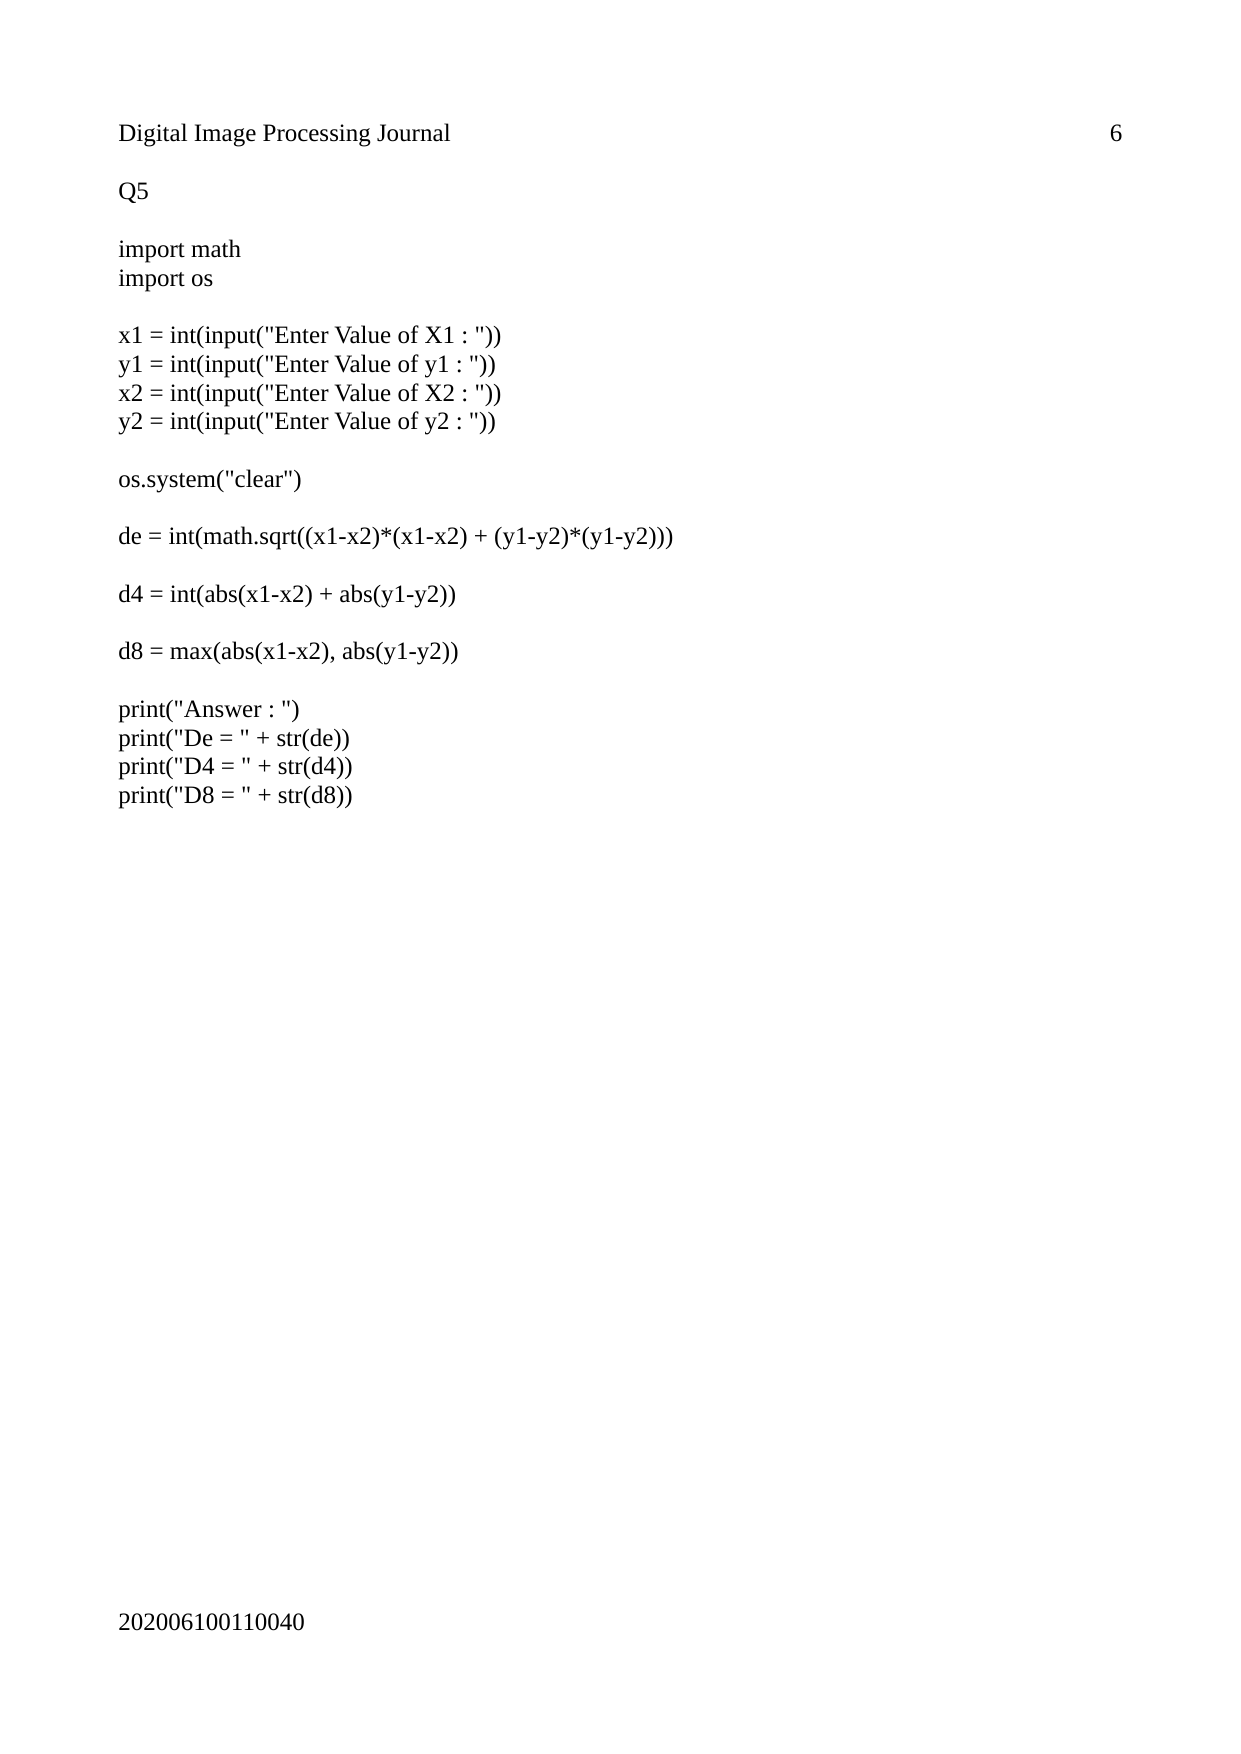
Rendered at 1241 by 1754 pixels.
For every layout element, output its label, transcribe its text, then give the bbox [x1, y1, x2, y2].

text x2 = int(input("Enter Value of X2 : ")) [118, 378, 1122, 406]
text print("D4 = " + str(d4)) [118, 751, 1122, 780]
text print("D8 = " + str(d8)) [118, 780, 1122, 809]
text de = int(math.sqrt((x1-x2)*(x1-x2) + (y1-y2)*(y1-y2))) [118, 521, 1122, 550]
text import math [118, 234, 1122, 263]
text os.system("clear") [118, 464, 1122, 493]
text y1 = int(input("Enter Value of y1 : ")) [118, 349, 1122, 378]
text d4 = int(abs(x1-x2) + abs(y1-y2)) [118, 579, 1122, 608]
text import os [118, 263, 1122, 291]
text Q5 [118, 176, 1122, 205]
text y2 = int(input("Enter Value of y2 : ")) [118, 406, 1122, 435]
text print("Answer : ") [118, 694, 1122, 723]
text d8 = max(abs(x1-x2), abs(y1-y2)) [118, 636, 1122, 665]
text print("De = " + str(de)) [118, 723, 1122, 751]
text x1 = int(input("Enter Value of X1 : ")) [118, 320, 1122, 349]
